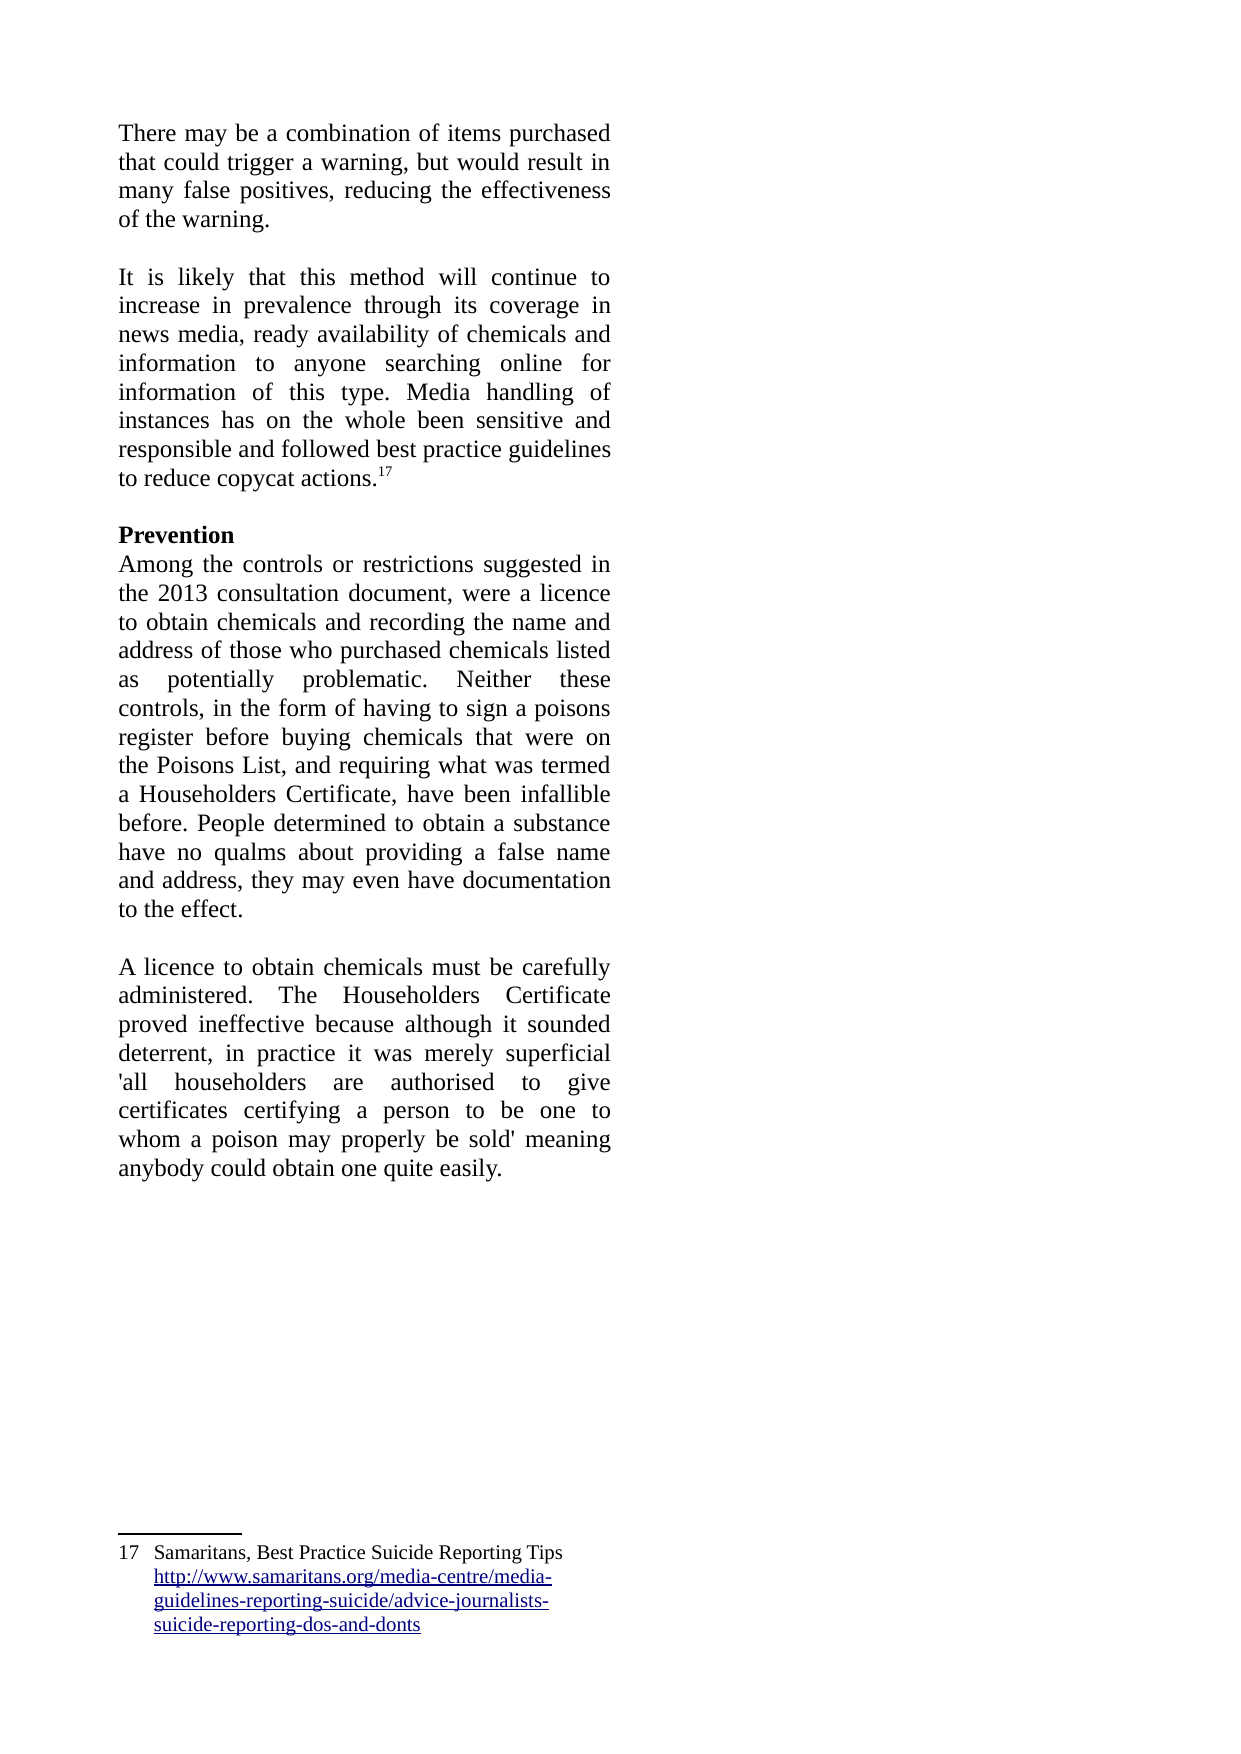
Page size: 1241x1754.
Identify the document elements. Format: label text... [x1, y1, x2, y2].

text It is likely that this method will continue to increase in prevalence through its coverage in news media, ready availability of chemicals and information to anyone searching online for information of this type. Media handling of instances has on the whole been sensitive and responsible and followed best practice guidelines to reduce copycat actions. [118, 262, 611, 492]
text Prevention [118, 521, 611, 549]
text A licence to obtain chemicals must be carefully administered. The Householders Certificate proved ineffective because although it sounded deterrent, in practice it was merely superficial 'all householders are authorised to give certificates certifying a person to be one to whom a poison may properly be sold' meaning anybody could obtain one quite easily. [118, 952, 611, 1182]
text There may be a combination of items purchased that could trigger a warning, but would result in many false positives, reducing the effectiveness of the warning. [118, 118, 611, 233]
text Among the controls or restrictions suggested in the 2013 consultation document, were a licence to obtain chemicals and recording the name and address of those who purchased chemicals listed as potentially problematic. Neither these controls, in the form of having to sign a poisons register before buying chemicals that were on the Poisons List, and requiring what was termed a Householders Certificate, have been infallible before. People determined to obtain a substance have no qualms about providing a false name and address, they may even have documentation to the effect. [118, 549, 611, 923]
text Samaritans, Best Practice Suicide Reporting Tips http://www.samaritans.org/media-centre/media-guidelines-reporting-suicide/advice-journalists-suicide-reporting-dos-and-donts [118, 1539, 611, 1636]
